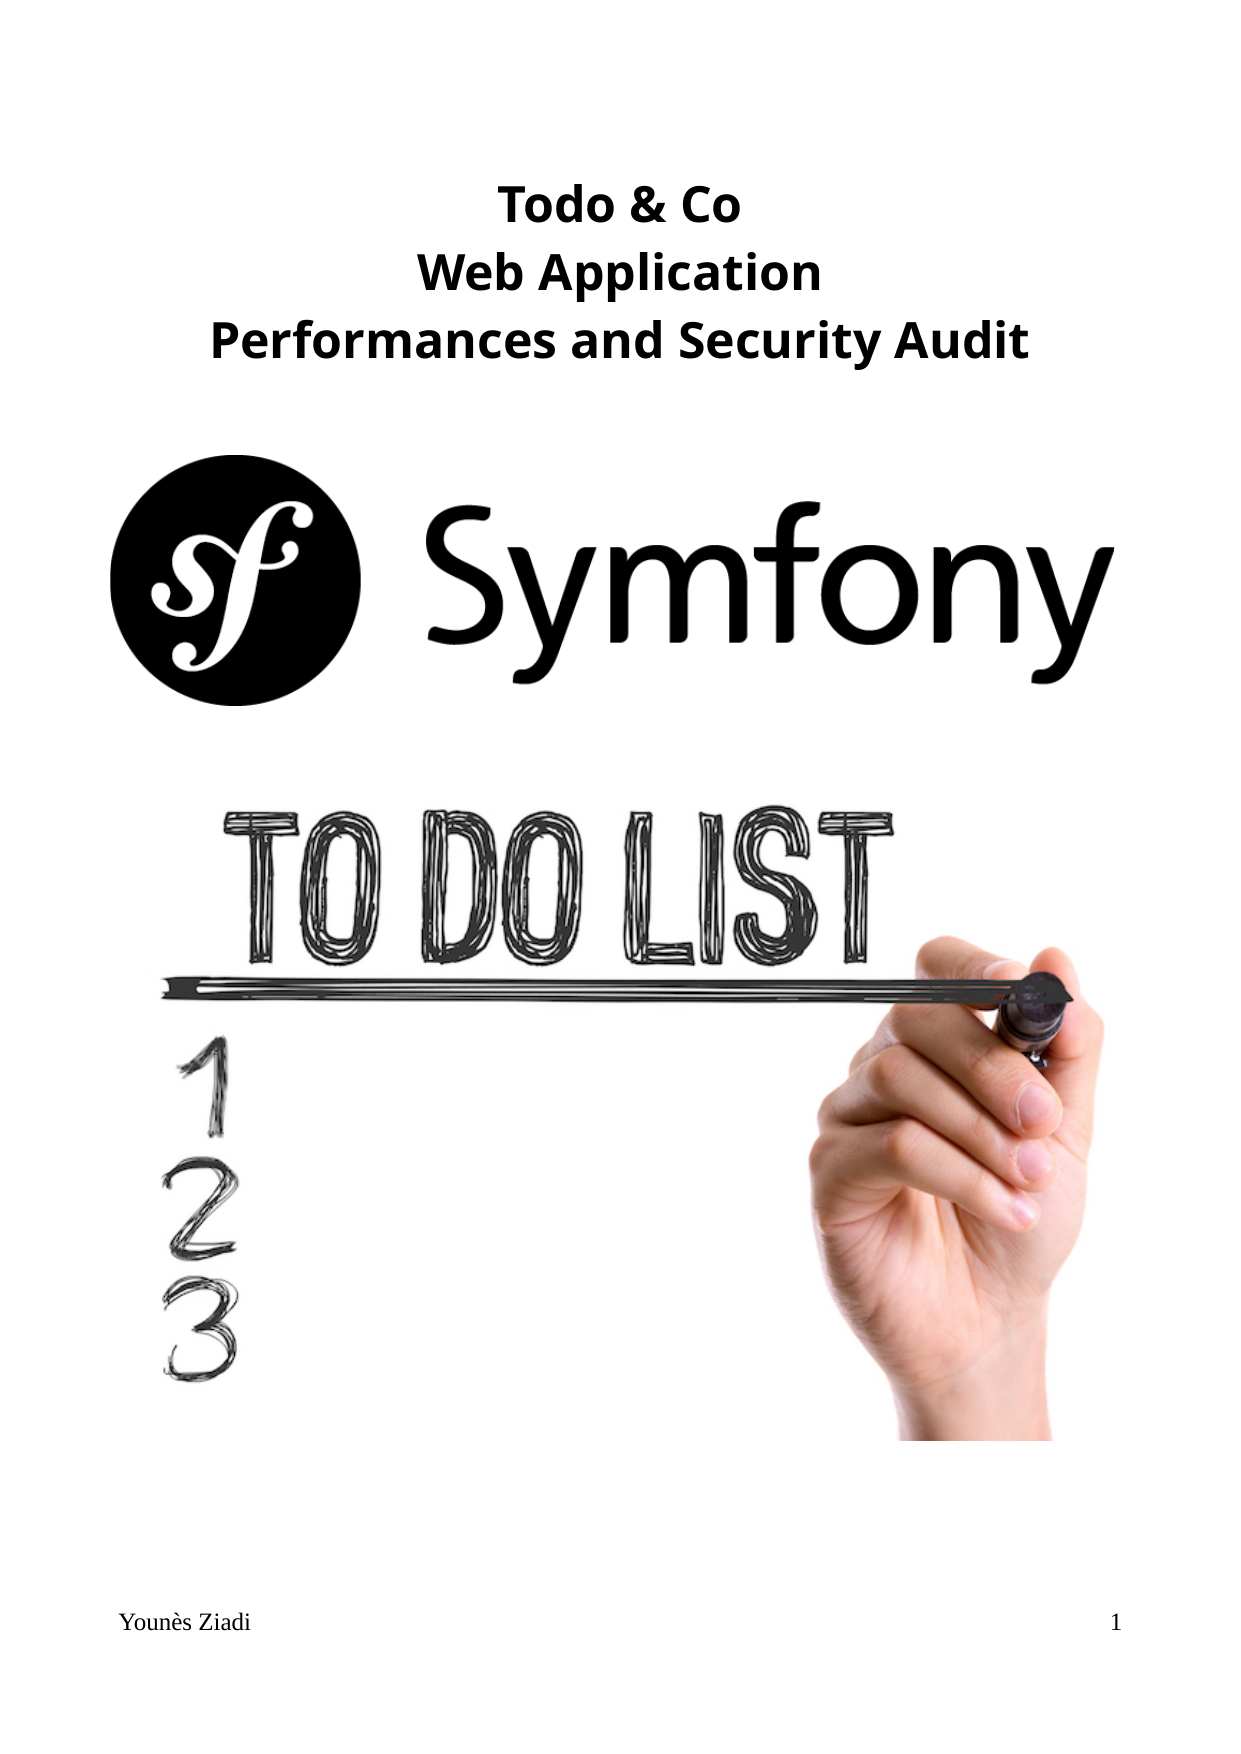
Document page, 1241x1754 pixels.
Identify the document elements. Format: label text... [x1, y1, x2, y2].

text Performances and Security Audit [118, 305, 1122, 373]
text Todo & Co [118, 169, 1122, 237]
picture [110, 455, 1115, 706]
picture [115, 785, 1119, 1441]
text Web Application [118, 237, 1122, 305]
